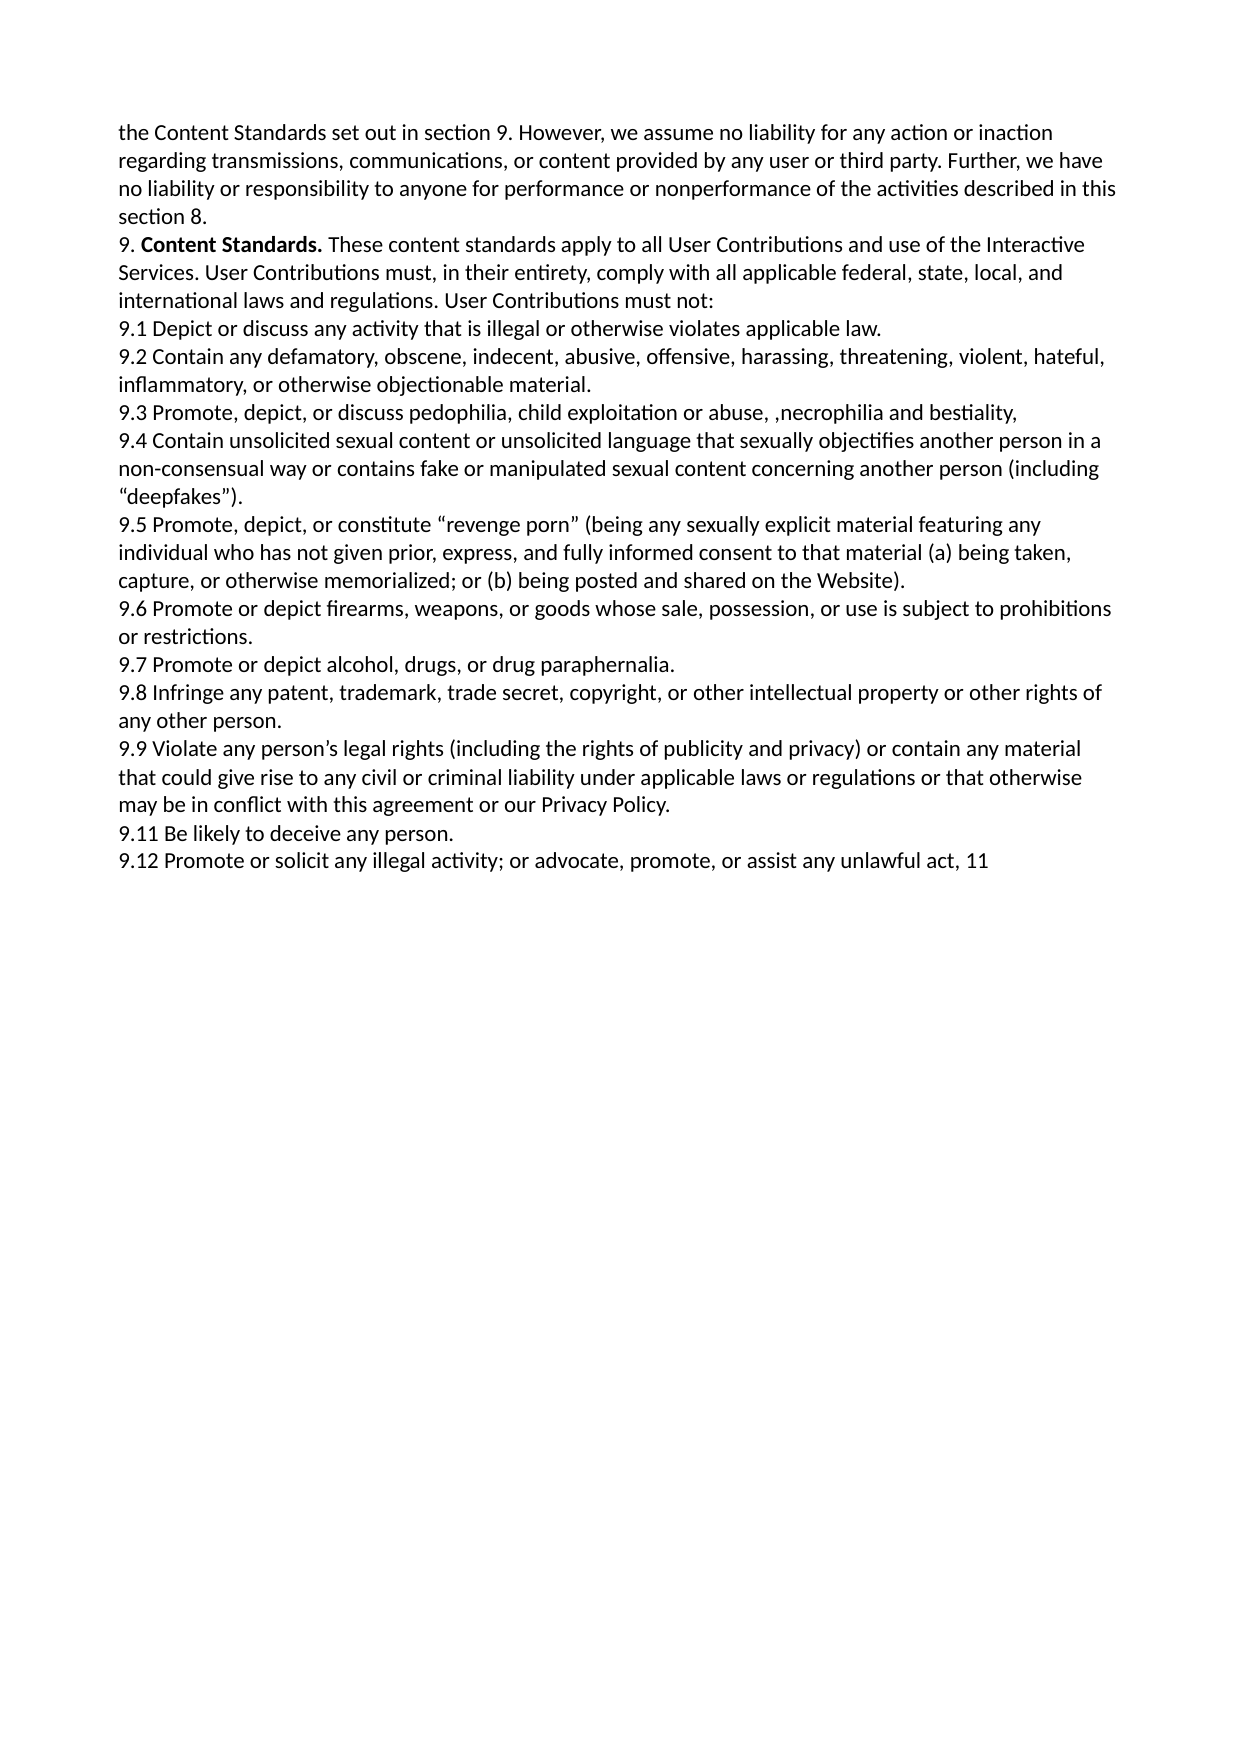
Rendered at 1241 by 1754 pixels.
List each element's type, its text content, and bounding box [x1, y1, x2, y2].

text 9.12 Promote or solicit any illegal activity; or advocate, promote, or assist any unlawful act, 11 [118, 847, 1122, 875]
text 9.3 Promote, depict, or discuss pedophilia, child exploitation or abuse, ,necrophilia and bestiality, [118, 398, 1122, 426]
text 9.4 Contain unsolicited sexual content or unsolicited language that sexually objectifies another person in a non-consensual way or contains fake or manipulated sexual content concerning another person (including “deepfakes”). [118, 426, 1122, 510]
text 9.9 Violate any person’s legal rights (including the rights of publicity and privacy) or contain any material that could give rise to any civil or criminal liability under applicable laws or regulations or that otherwise may be in conflict with this agreement or our Privacy Policy. [118, 734, 1122, 819]
text 9. Content Standards. These content standards apply to all User Contributions and use of the Interactive Services. User Contributions must, in their entirety, comply with all applicable federal, state, local, and international laws and regulations. User Contributions must not: [118, 230, 1122, 314]
text the Content Standards set out in section 9. However, we assume no liability for any action or inaction regarding transmissions, communications, or content provided by any user or third party. Further, we have no liability or responsibility to anyone for performance or nonperformance of the activities described in this section 8. [118, 118, 1122, 230]
text 9.8 Infringe any patent, trademark, trade secret, copyright, or other intellectual property or other rights of any other person. [118, 678, 1122, 734]
text 9.2 Contain any defamatory, obscene, indecent, abusive, offensive, harassing, threatening, violent, hateful, inflammatory, or otherwise objectionable material. [118, 342, 1122, 398]
text 9.1 Depict or discuss any activity that is illegal or otherwise violates applicable law. [118, 314, 1122, 342]
text 9.6 Promote or depict firearms, weapons, or goods whose sale, possession, or use is subject to prohibitions or restrictions. [118, 594, 1122, 651]
text 9.11 Be likely to deceive any person. [118, 819, 1122, 847]
text 9.5 Promote, depict, or constitute “revenge porn” (being any sexually explicit material featuring any individual who has not given prior, express, and fully informed consent to that material (a) being taken, capture, or otherwise memorialized; or (b) being posted and shared on the Website). [118, 510, 1122, 594]
text 9.7 Promote or depict alcohol, drugs, or drug paraphernalia. [118, 651, 1122, 678]
